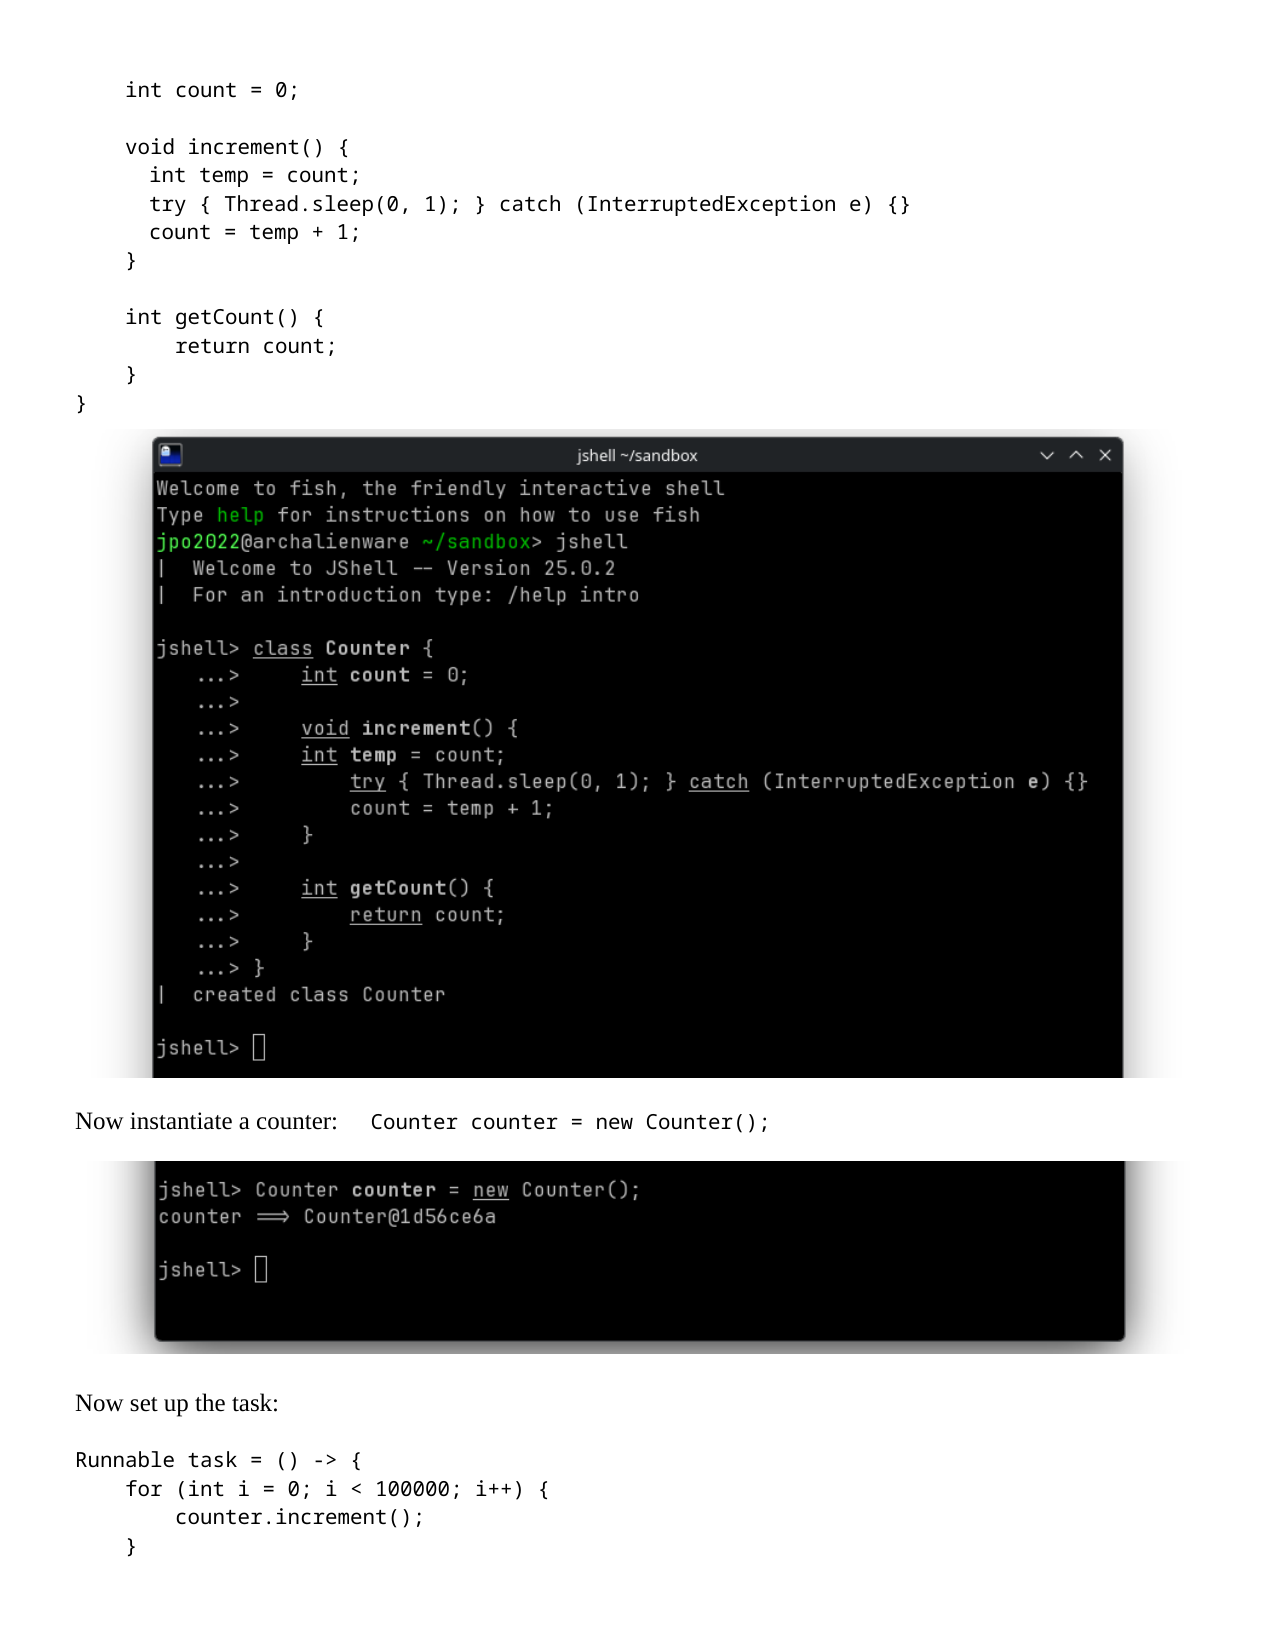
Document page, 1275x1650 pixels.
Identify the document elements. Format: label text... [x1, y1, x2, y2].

text } [75, 359, 1200, 388]
text try { Thread.sleep(0, 1); } catch (InterruptedException e) {} [75, 189, 1200, 217]
picture [75, 429, 1200, 1078]
text Now set up the task: [75, 1388, 1200, 1417]
text int temp = count; [75, 160, 1200, 189]
text void increment() { [75, 132, 1200, 160]
text int count = 0; [75, 75, 1200, 103]
text counter.increment(); [75, 1502, 1200, 1531]
text Runnable task = () -> { [75, 1445, 1200, 1474]
text } [75, 1531, 1200, 1559]
text return count; [75, 331, 1200, 359]
text count = temp + 1; [75, 217, 1200, 246]
text } [75, 388, 1200, 416]
text int getCount() { [75, 302, 1200, 331]
text Now instantiate a counter: Counter counter = new Counter(); [75, 1106, 1200, 1136]
text } [75, 246, 1200, 274]
text for (int i = 0; i < 100000; i++) { [75, 1474, 1200, 1502]
picture [77, 1208, 1203, 1354]
